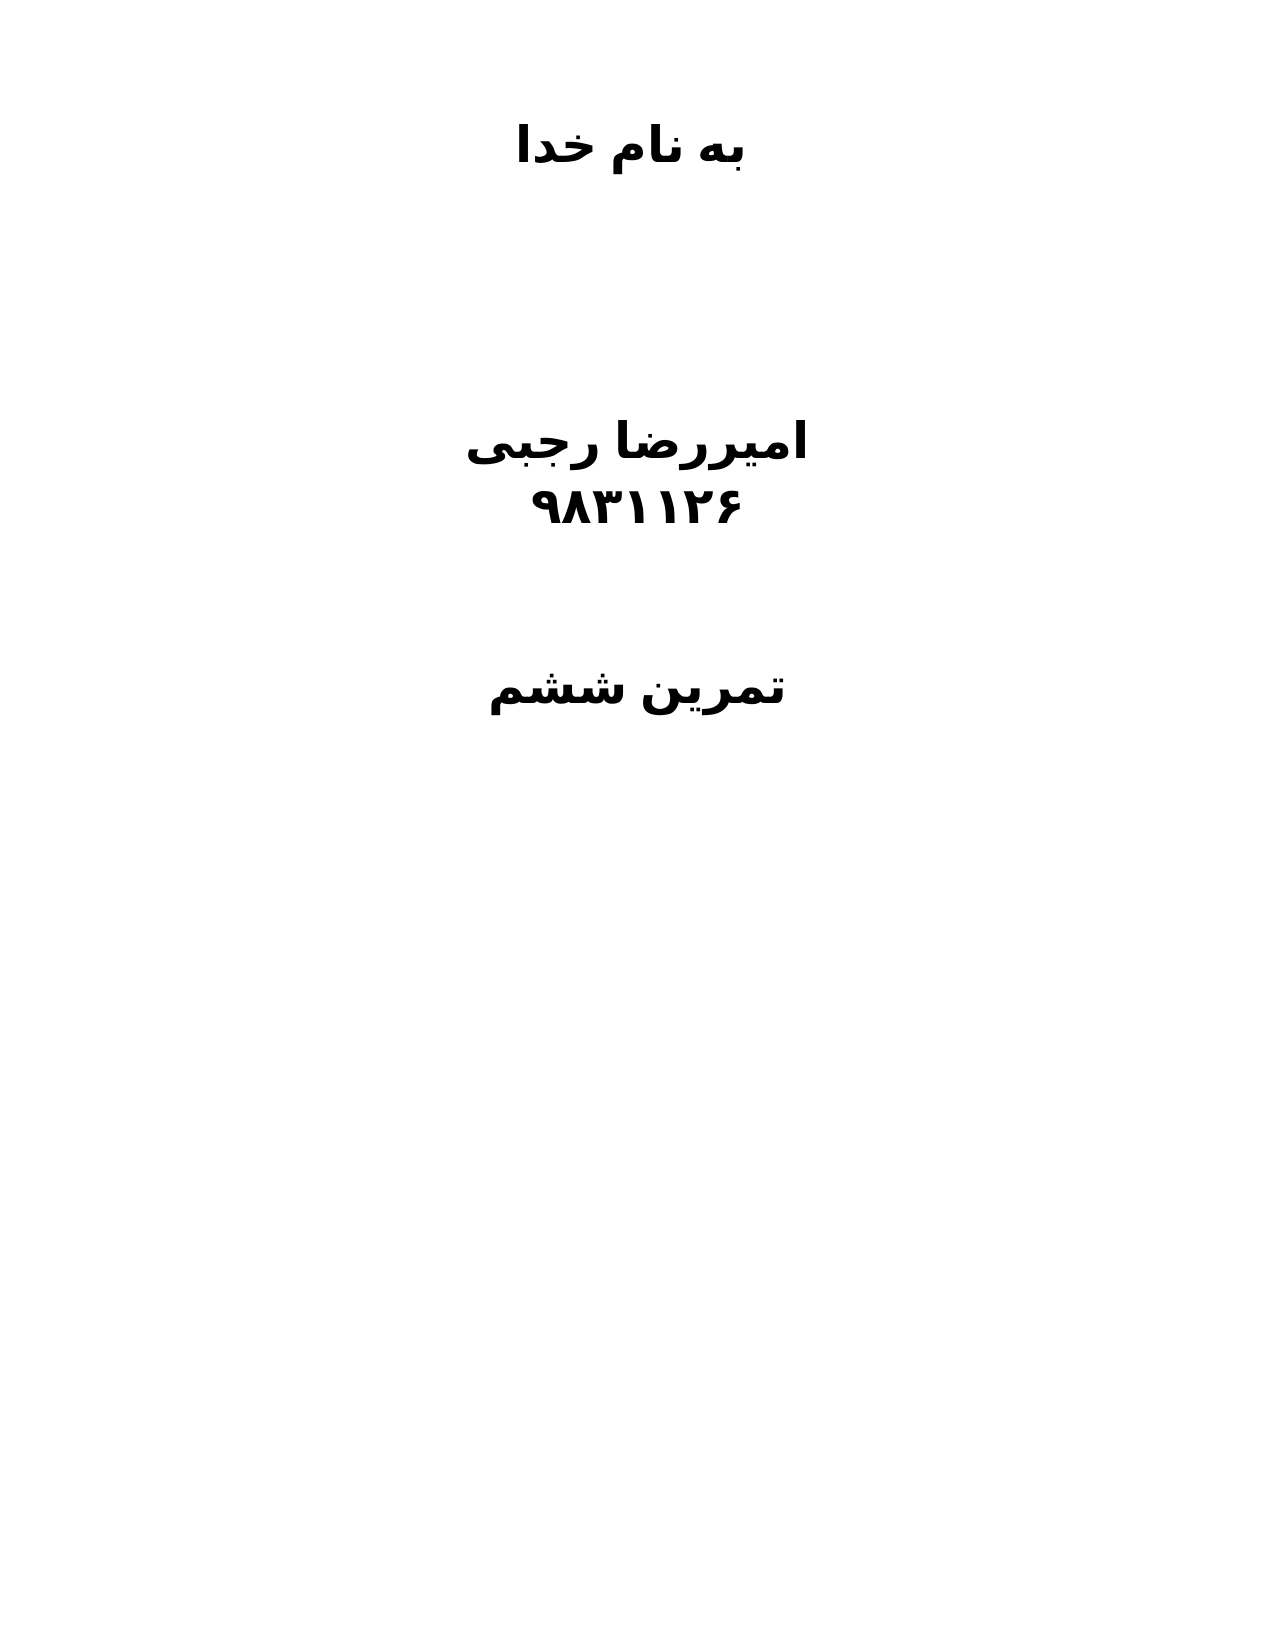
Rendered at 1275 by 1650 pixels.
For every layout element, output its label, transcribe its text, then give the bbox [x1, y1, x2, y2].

text تمرین ششم [118, 659, 1157, 724]
text ۹۸۳۱۱۲۶ [118, 478, 1157, 544]
text امیررضا رجبی [118, 413, 1157, 478]
text به نام خدا [118, 118, 1157, 183]
